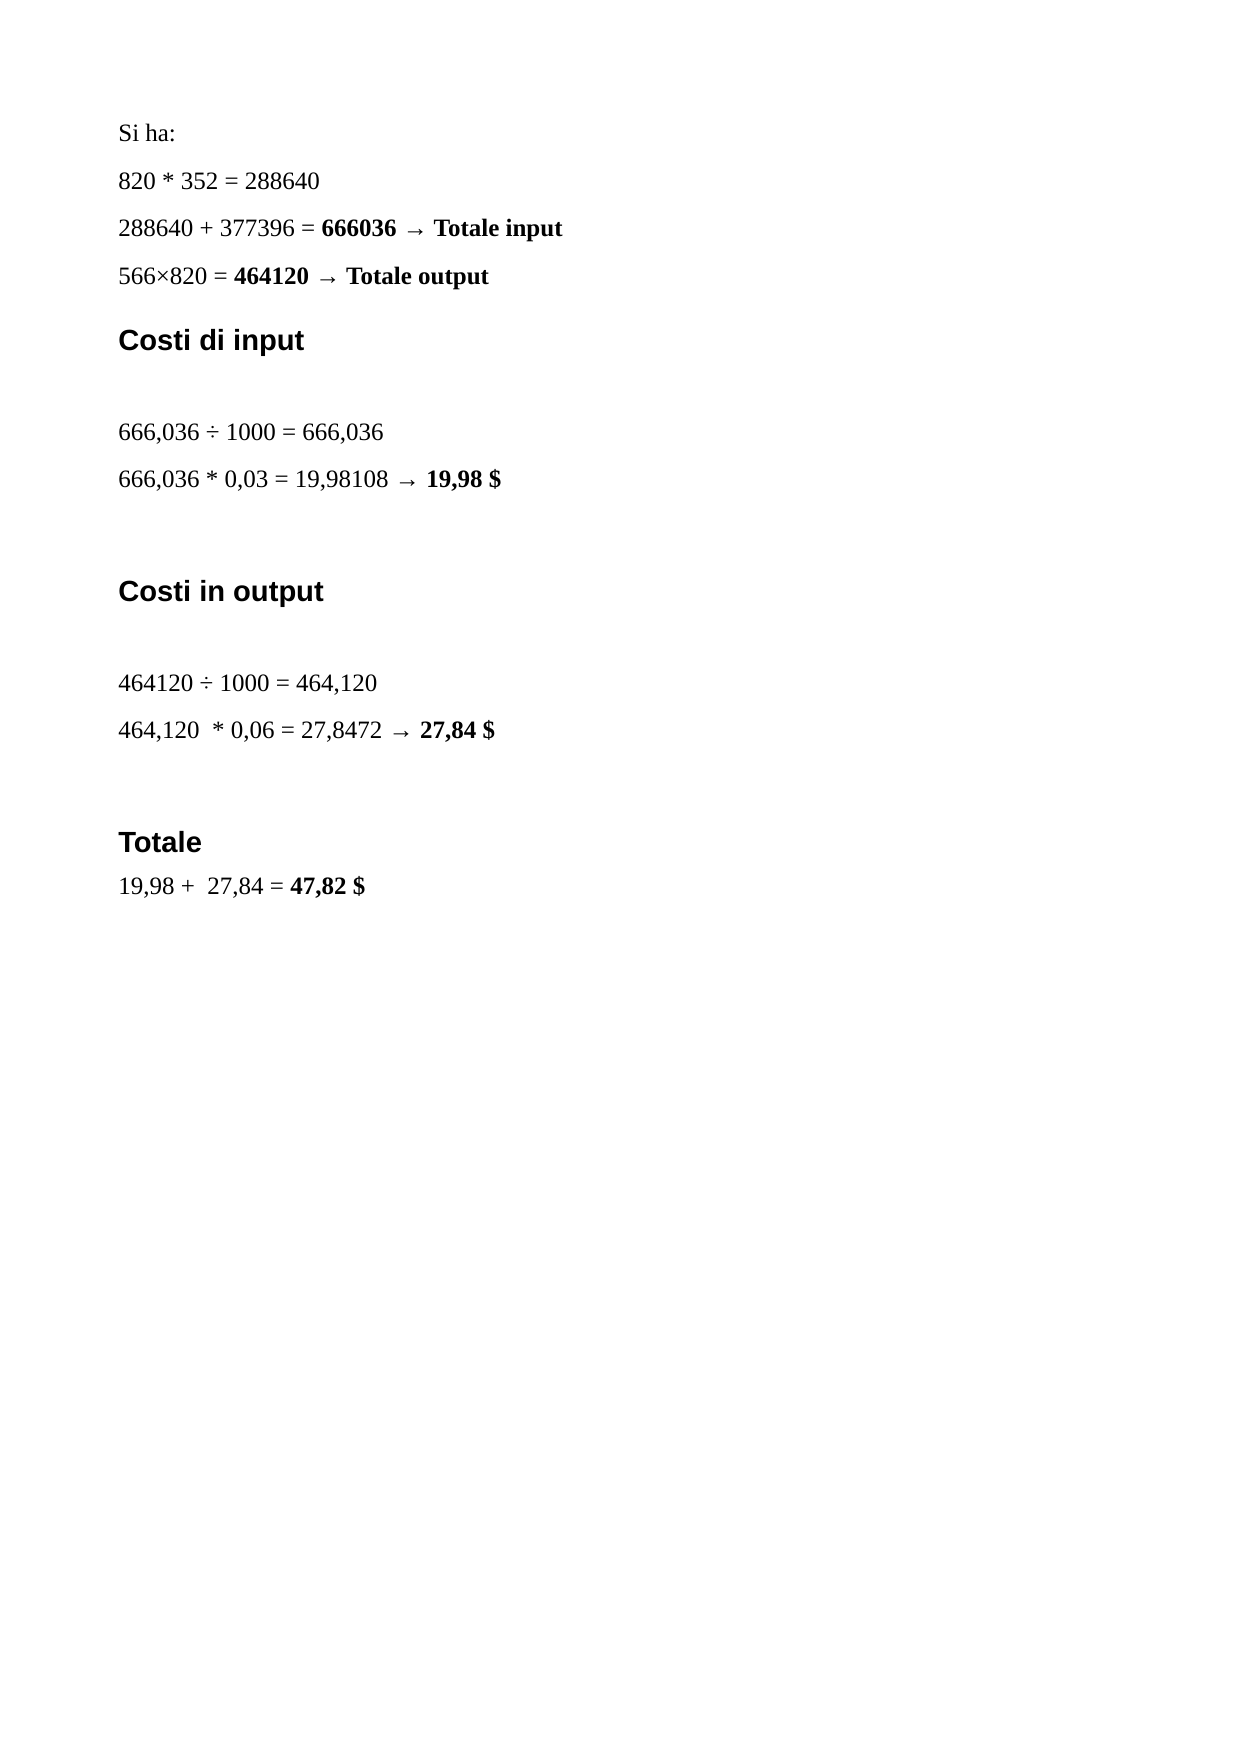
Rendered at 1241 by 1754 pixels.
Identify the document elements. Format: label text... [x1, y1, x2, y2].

text 464120 ÷ 1000 = 464,120 [118, 668, 1122, 697]
text Si ha: [118, 118, 1122, 147]
text 666,036 * 0,03 = 19,98108 → 19,98 $ [118, 464, 1122, 493]
subtitle Costi in output [118, 574, 1122, 608]
subtitle Costi di input [118, 323, 1122, 357]
subtitle Totale [118, 825, 1122, 859]
text 566×820 = 464120 → Totale output [118, 261, 1122, 290]
text 666,036 ÷ 1000 = 666,036 [118, 417, 1122, 446]
text 820 * 352 = 288640 [118, 166, 1122, 194]
text 19,98 + 27,84 = 47,82 $ [118, 871, 1122, 900]
text 288640 + 377396 = 666036 → Totale input [118, 213, 1122, 242]
text 464,120 * 0,06 = 27,8472 → 27,84 $ [118, 715, 1122, 744]
